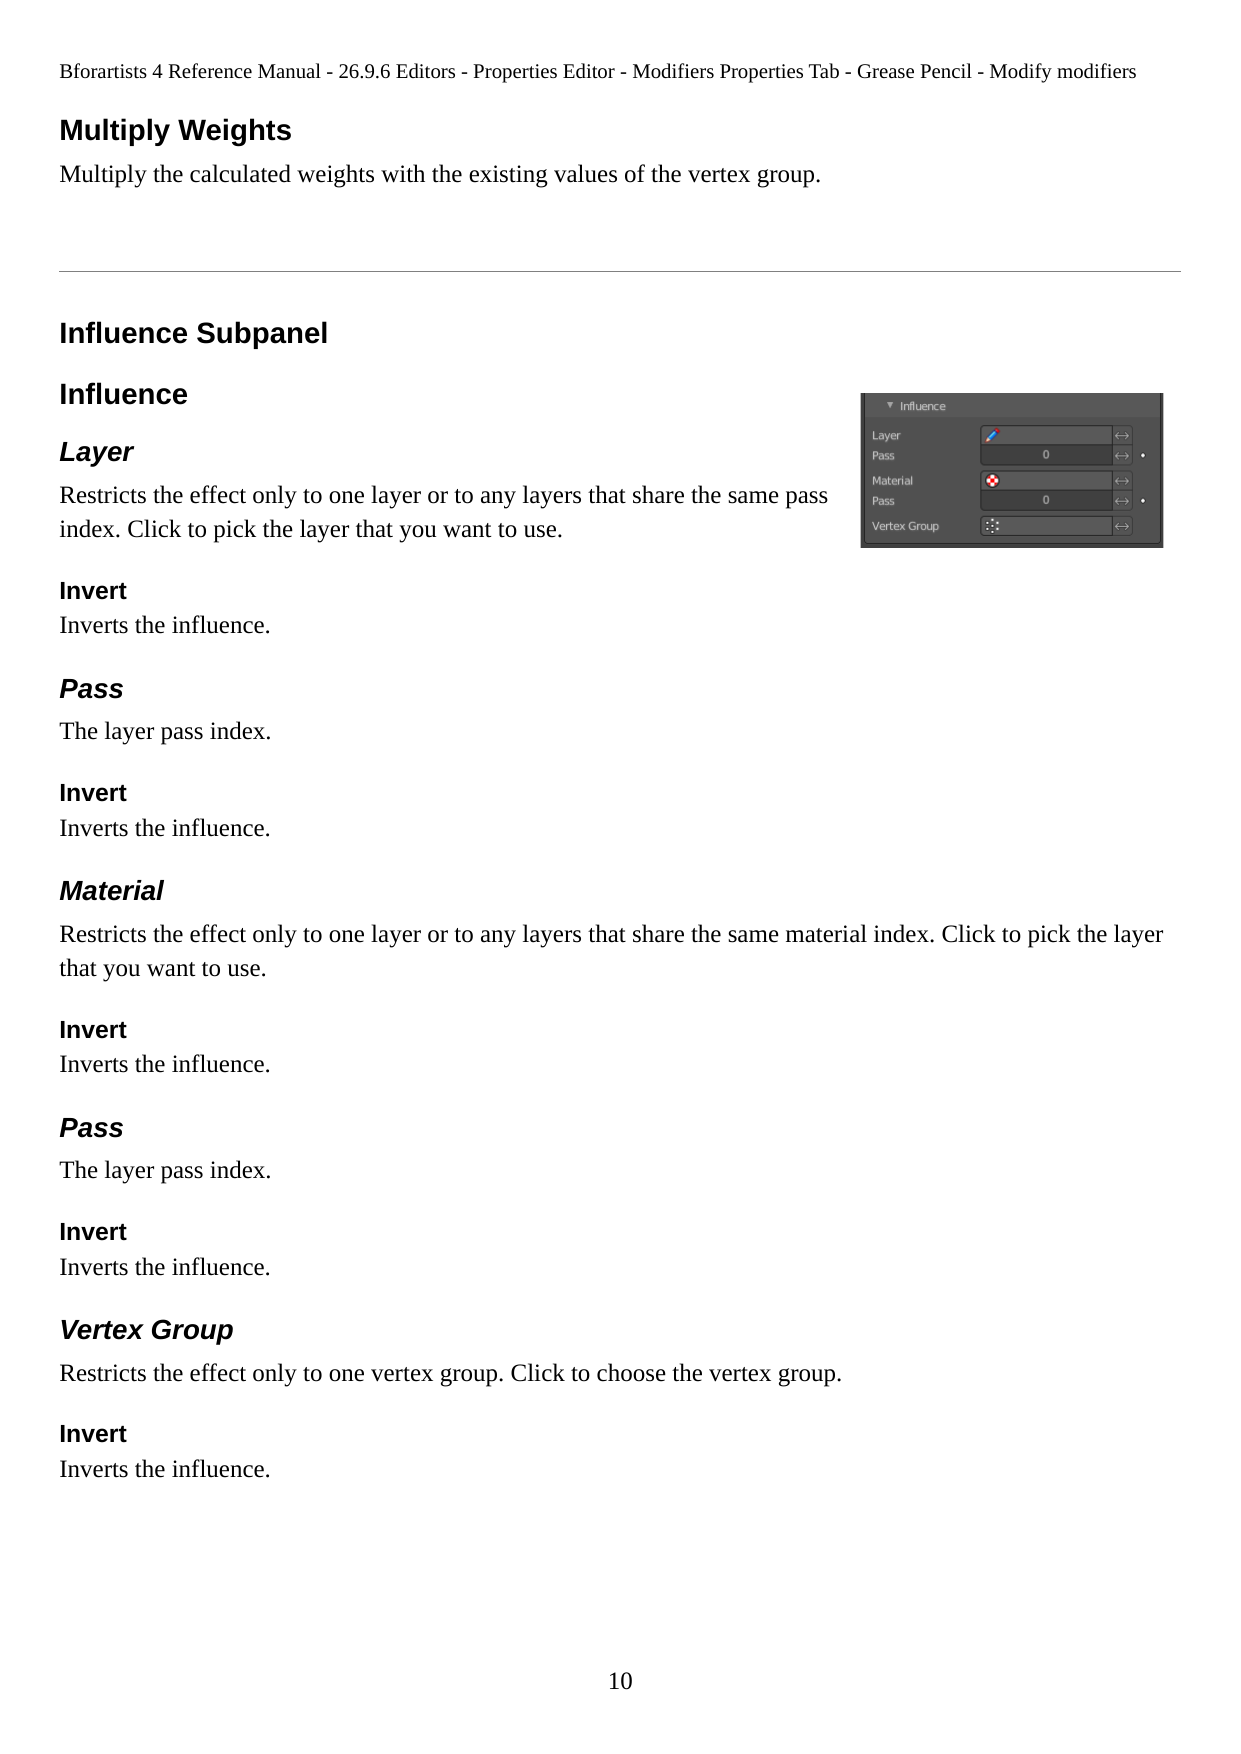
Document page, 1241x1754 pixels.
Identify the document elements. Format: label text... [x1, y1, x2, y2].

picture [860, 393, 1164, 548]
subtitle Pass [59, 1111, 1181, 1143]
text The layer pass index. [59, 716, 1181, 745]
subtitle Vertex Group [59, 1313, 1181, 1345]
subtitle [1164, 435, 1181, 467]
subtitle Invert [59, 1015, 1181, 1043]
text Inverts the influence. [59, 1252, 1181, 1281]
text Inverts the influence. [59, 1454, 1181, 1483]
text Restricts the effect only to one layer or to any layers that share the same material index. Click to pick the layer that you want to use. [59, 919, 1181, 982]
text Inverts the influence. [59, 1049, 1181, 1078]
subtitle Invert [59, 1419, 1181, 1448]
text The layer pass index. [59, 1156, 1181, 1184]
subtitle Invert [59, 1217, 1181, 1246]
subtitle Influence Subpanel [59, 316, 1181, 349]
subtitle Pass [59, 672, 1181, 704]
subtitle Multiply Weights [59, 113, 1181, 146]
subtitle Influence [59, 377, 1181, 410]
text Inverts the influence. [59, 611, 1181, 639]
text Restricts the effect only to one layer or to any layers that share the same pass index. Click to pick the layer that you want to use. [59, 480, 860, 543]
text Inverts the influence. [59, 813, 1181, 842]
text Multiply the calculated weights with the existing values of the vertex group. [59, 159, 1181, 188]
subtitle Invert [59, 778, 1181, 807]
text Restricts the effect only to one vertex group. Click to choose the vertex group. [59, 1358, 1181, 1387]
subtitle Invert [59, 576, 1181, 604]
subtitle Material [59, 874, 1181, 906]
subtitle Layer [59, 435, 860, 467]
